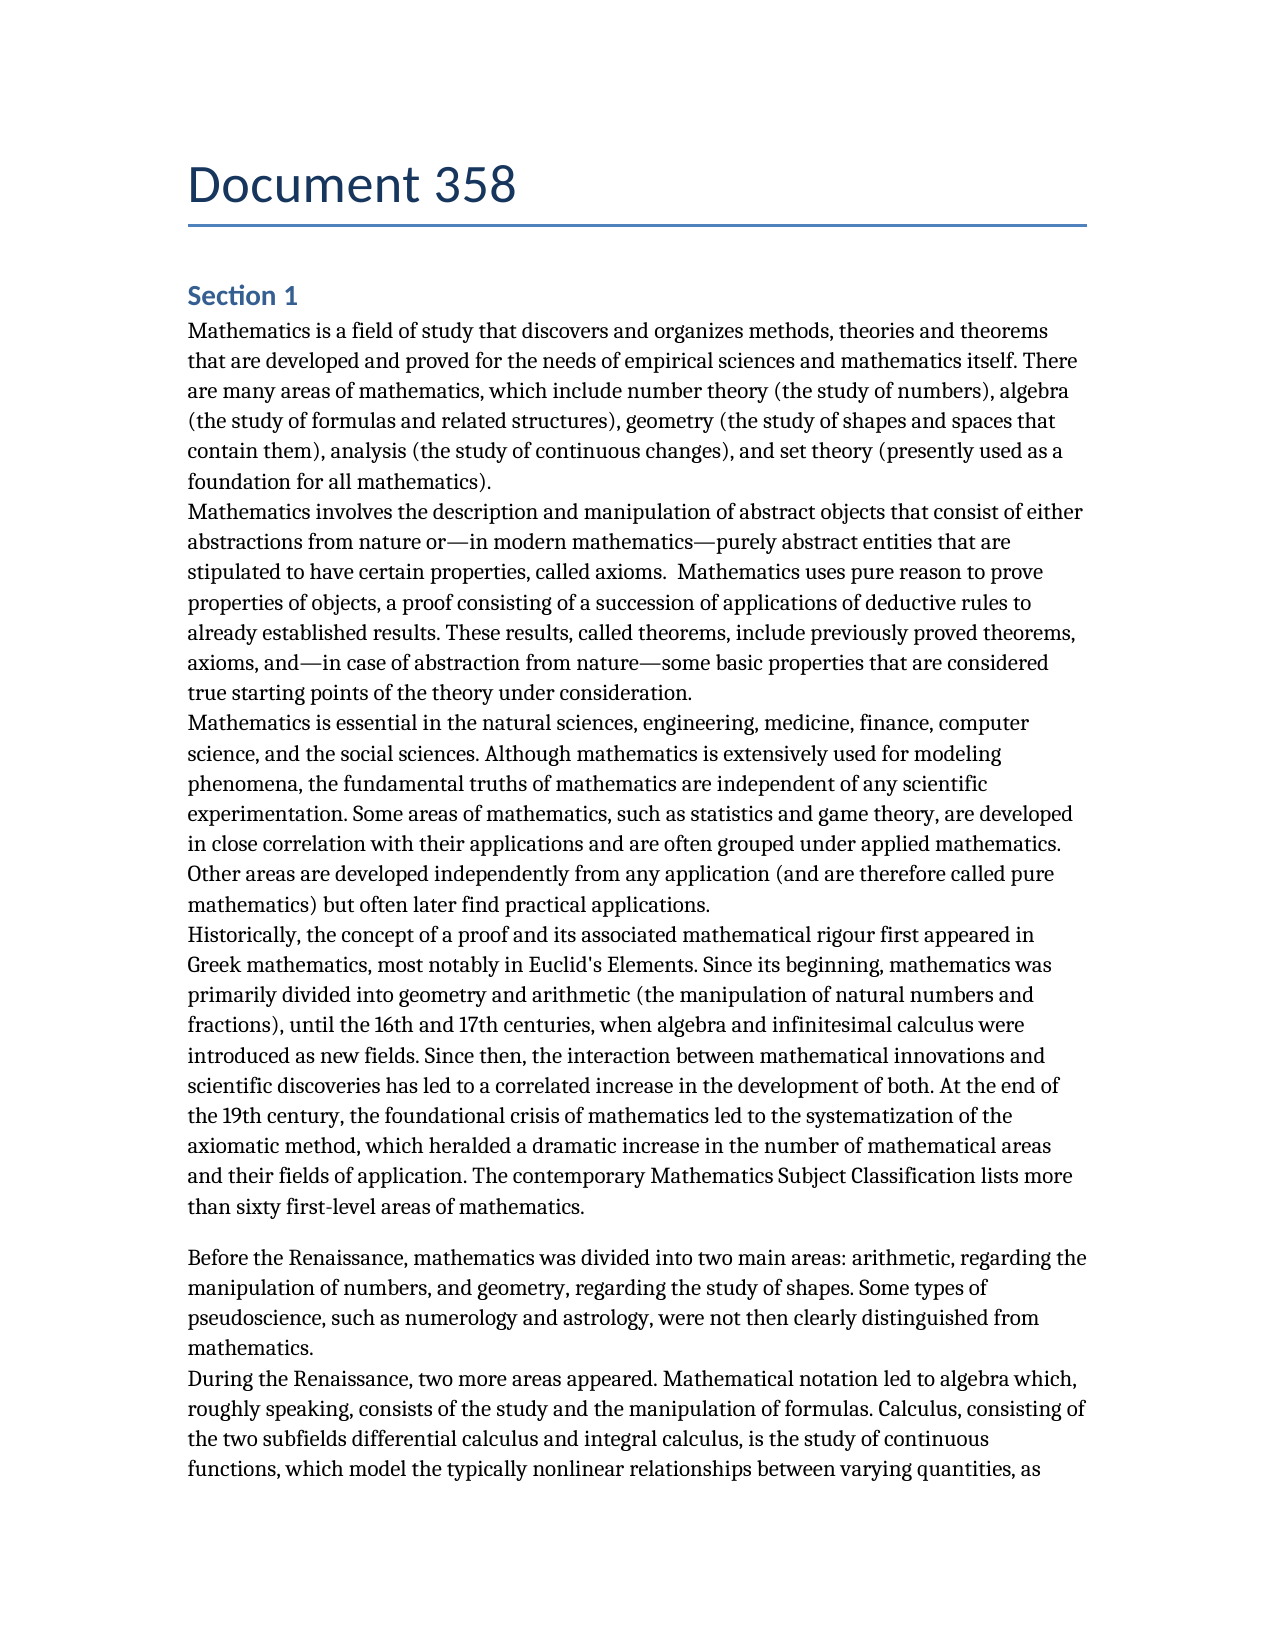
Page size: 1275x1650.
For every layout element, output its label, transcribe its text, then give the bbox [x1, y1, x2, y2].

text Mathematics is a field of study that discovers and organizes methods, theories and theorems that are developed and proved for the needs of empirical sciences and mathematics itself. There are many areas of mathematics, which include number theory (the study of numbers), algebra (the study of formulas and related structures), geometry (the study of shapes and spaces that contain them), analysis (the study of continuous changes), and set theory (presently used as a foundation for all mathematics). Mathematics involves the description and manipulation of abstract objects that consist of either abstractions from nature or—in modern mathematics—purely abstract entities that are stipulated to have certain properties, called axioms. Mathematics uses pure reason to prove properties of objects, a proof consisting of a succession of applications of deductive rules to already established results. These results, called theorems, include previously proved theorems, axioms, and—in case of abstraction from nature—some basic properties that are considered true starting points of the theory under consideration. Mathematics is essential in the natural sciences, engineering, medicine, finance, computer science, and the social sciences. Although mathematics is extensively used for modeling phenomena, the fundamental truths of mathematics are independent of any scientific experimentation. Some areas of mathematics, such as statistics and game theory, are developed in close correlation with their applications and are often grouped under applied mathematics. Other areas are developed independently from any application (and are therefore called pure mathematics) but often later find practical applications. Historically, the concept of a proof and its associated mathematical rigour first appeared in Greek mathematics, most notably in Euclid's Elements. Since its beginning, mathematics was primarily divided into geometry and arithmetic (the manipulation of natural numbers and fractions), until the 16th and 17th centuries, when algebra and infinitesimal calculus were introduced as new fields. Since then, the interaction between mathematical innovations and scientific discoveries has led to a correlated increase in the development of both. At the end of the 19th century, the foundational crisis of mathematics led to the systematization of the axiomatic method, which heralded a dramatic increase in the number of mathematical areas and their fields of application. The contemporary Mathematics Subject Classification lists more than sixty first-level areas of mathematics. [187, 317, 1087, 1220]
text Before the Renaissance, mathematics was divided into two main areas: arithmetic, regarding the manipulation of numbers, and geometry, regarding the study of shapes. Some types of pseudoscience, such as numerology and astrology, were not then clearly distinguished from mathematics. During the Renaissance, two more areas appeared. Mathematical notation led to algebra which, roughly speaking, consists of the study and the manipulation of formulas. Calculus, consisting of the two subfields differential calculus and integral calculus, is the study of continuous functions, which model the typically nonlinear relationships between varying quantities, as [187, 1244, 1087, 1482]
title Document 358 [187, 150, 1087, 227]
subtitle Section 1 [187, 277, 1087, 312]
